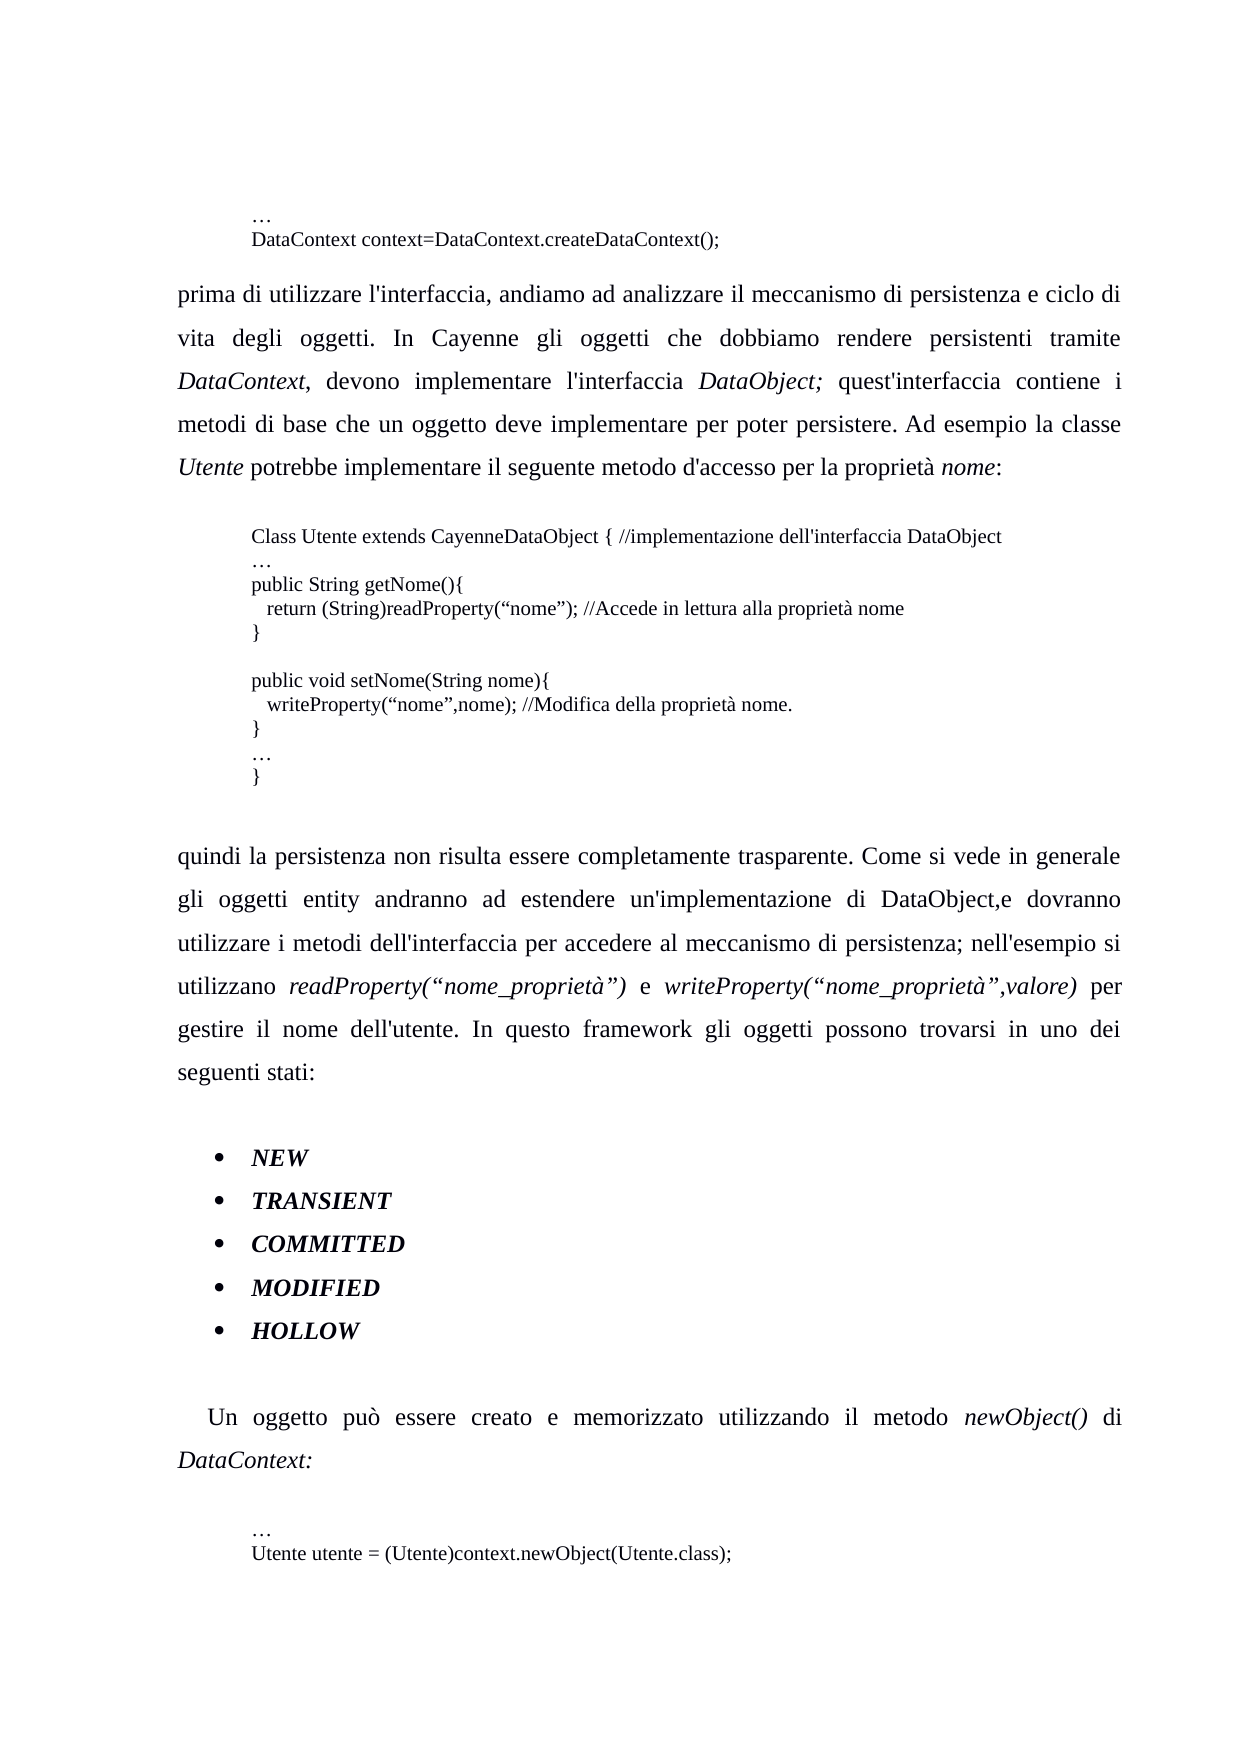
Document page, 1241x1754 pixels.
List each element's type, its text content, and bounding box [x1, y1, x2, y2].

text public String getNome(){ [251, 572, 1122, 596]
text public void setNome(String nome){ [251, 668, 1122, 692]
text … [251, 740, 1122, 764]
text } [251, 620, 1122, 644]
list MODIFIED [215, 1273, 1122, 1301]
text return (String)readProperty(“nome”); //Accede in lettura alla proprietà nome [251, 596, 1122, 620]
list COMMITTED [215, 1229, 1122, 1258]
text } [251, 716, 1122, 740]
text … [251, 548, 1122, 572]
text … [251, 1517, 1122, 1541]
text quindi la persistenza non risulta essere completamente trasparente. Come si vede in generale gli oggetti entity andranno ad estendere un'implementazione di DataObject,e dovranno utilizzare i metodi dell'interfaccia per accedere al meccanismo di persistenza; nell'esempio si utilizzano readProperty(“nome_proprietà”) e writeProperty(“nome_proprietà”,valore) per gestire il nome dell'utente. In questo framework gli oggetti possono trovarsi in uno dei seguenti stati: [177, 841, 1122, 1086]
text prima di utilizzare l'interfaccia, andiamo ad analizzare il meccanismo di persistenza e ciclo di vita degli oggetti. In Cayenne gli oggetti che dobbiamo rendere persistenti tramite DataContext, devono implementare l'interfaccia DataObject; quest'interfaccia contiene i metodi di base che un oggetto deve implementare per poter persistere. Ad esempio la classe Utente potrebbe implementare il seguente metodo d'accesso per la proprietà nome: [177, 279, 1122, 481]
text Un oggetto può essere creato e memorizzato utilizzando il metodo newObject() di DataContext: [177, 1402, 1122, 1474]
list NEW [215, 1143, 1122, 1172]
text writeProperty(“nome”,nome); //Modifica della proprietà nome. [251, 692, 1122, 716]
text } [251, 764, 1122, 788]
text Class Utente extends CayenneDataObject { //implementazione dell'interfaccia DataObject [251, 524, 1122, 548]
text Utente utente = (Utente)context.newObject(Utente.class); [251, 1541, 1122, 1565]
text DataContext context=DataContext.createDataContext(); [251, 227, 1122, 251]
list TRANSIENT [215, 1186, 1122, 1215]
list HOLLOW [215, 1316, 1122, 1344]
text … [251, 203, 1122, 227]
